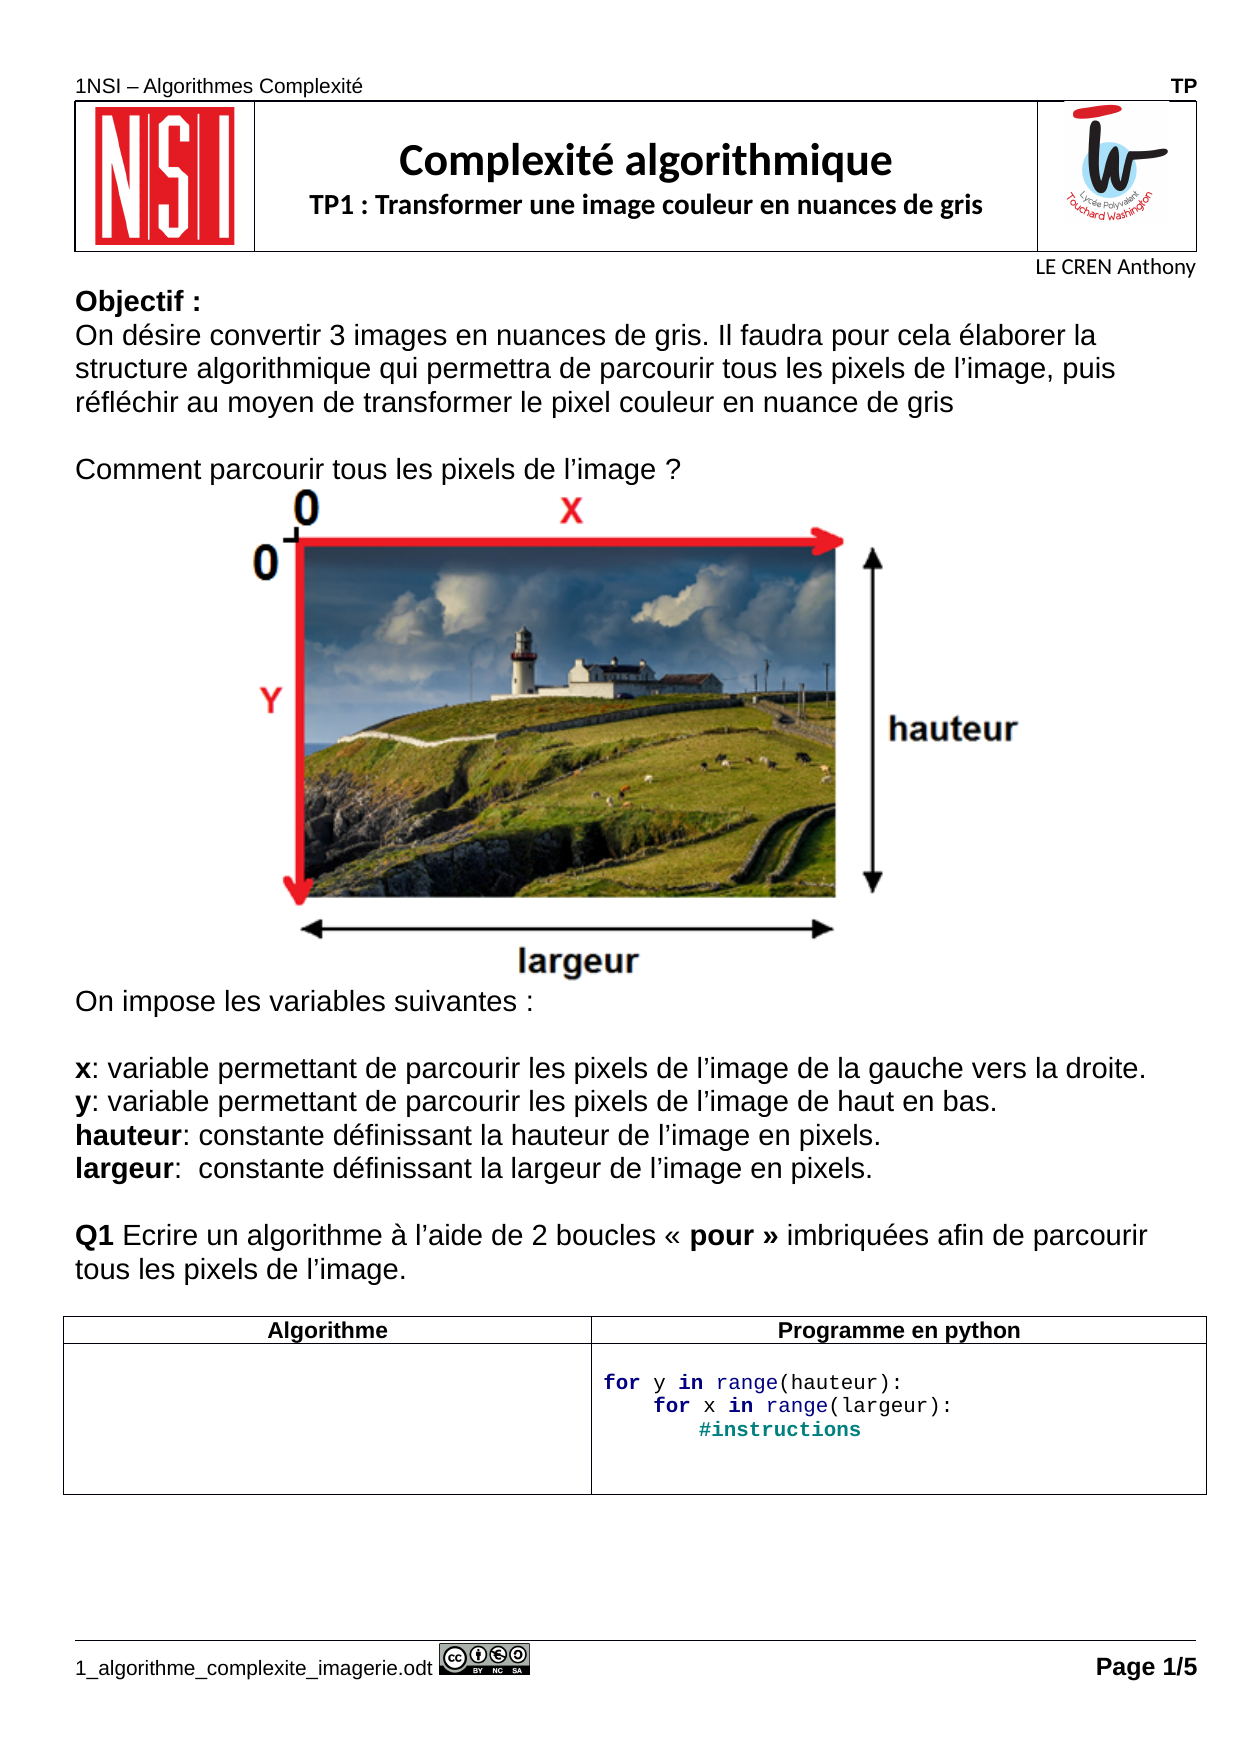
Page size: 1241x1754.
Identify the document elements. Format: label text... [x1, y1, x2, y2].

text Objectif : [75, 284, 1196, 317]
text Comment parcourir tous les pixels de l’image ? [75, 452, 1196, 485]
table_cell [64, 1344, 591, 1494]
text On désire convertir 3 images en nuances de gris. Il faudra pour cela élaborer la structure algorithmique qui permettra de parcourir tous les pixels de l’image, puis réfléchir au moyen de transformer le pixel couleur en nuance de gris [75, 317, 1196, 418]
picture [439, 1643, 530, 1675]
picture [1064, 101, 1170, 223]
table_cell for y in range(hauteur): for x in range(largeur): #instructions [592, 1344, 603, 1494]
text y: variable permettant de parcourir les pixels de l’image de haut en bas. [75, 1084, 1196, 1118]
table_header [1038, 102, 1196, 251]
text Q1 Ecrire un algorithme à l’aide de 2 boucles « pour » imbriquées afin de parcourir tous les pixels de l’image. [75, 1218, 1196, 1286]
text x: variable permettant de parcourir les pixels de l’image de la gauche vers la droite. [75, 1051, 1196, 1084]
picture [249, 485, 1022, 984]
table_header Complexité algorithmique TP1 : Transformer une image couleur en nuances de gris [255, 102, 1037, 251]
table_cell for y in range(hauteur): for x in range(largeur): #instructions [1196, 1344, 1206, 1494]
table_header Algorithme [64, 1317, 591, 1343]
text LE CREN Anthony [75, 252, 1196, 280]
text hauteur: constante définissant la hauteur de l’image en pixels. [75, 1118, 1196, 1151]
text largeur: constante définissant la largeur de l’image en pixels. [75, 1151, 1196, 1185]
table_header Programme en python [592, 1317, 1206, 1343]
table_header [76, 102, 254, 251]
text On impose les variables suivantes : [75, 984, 1196, 1017]
